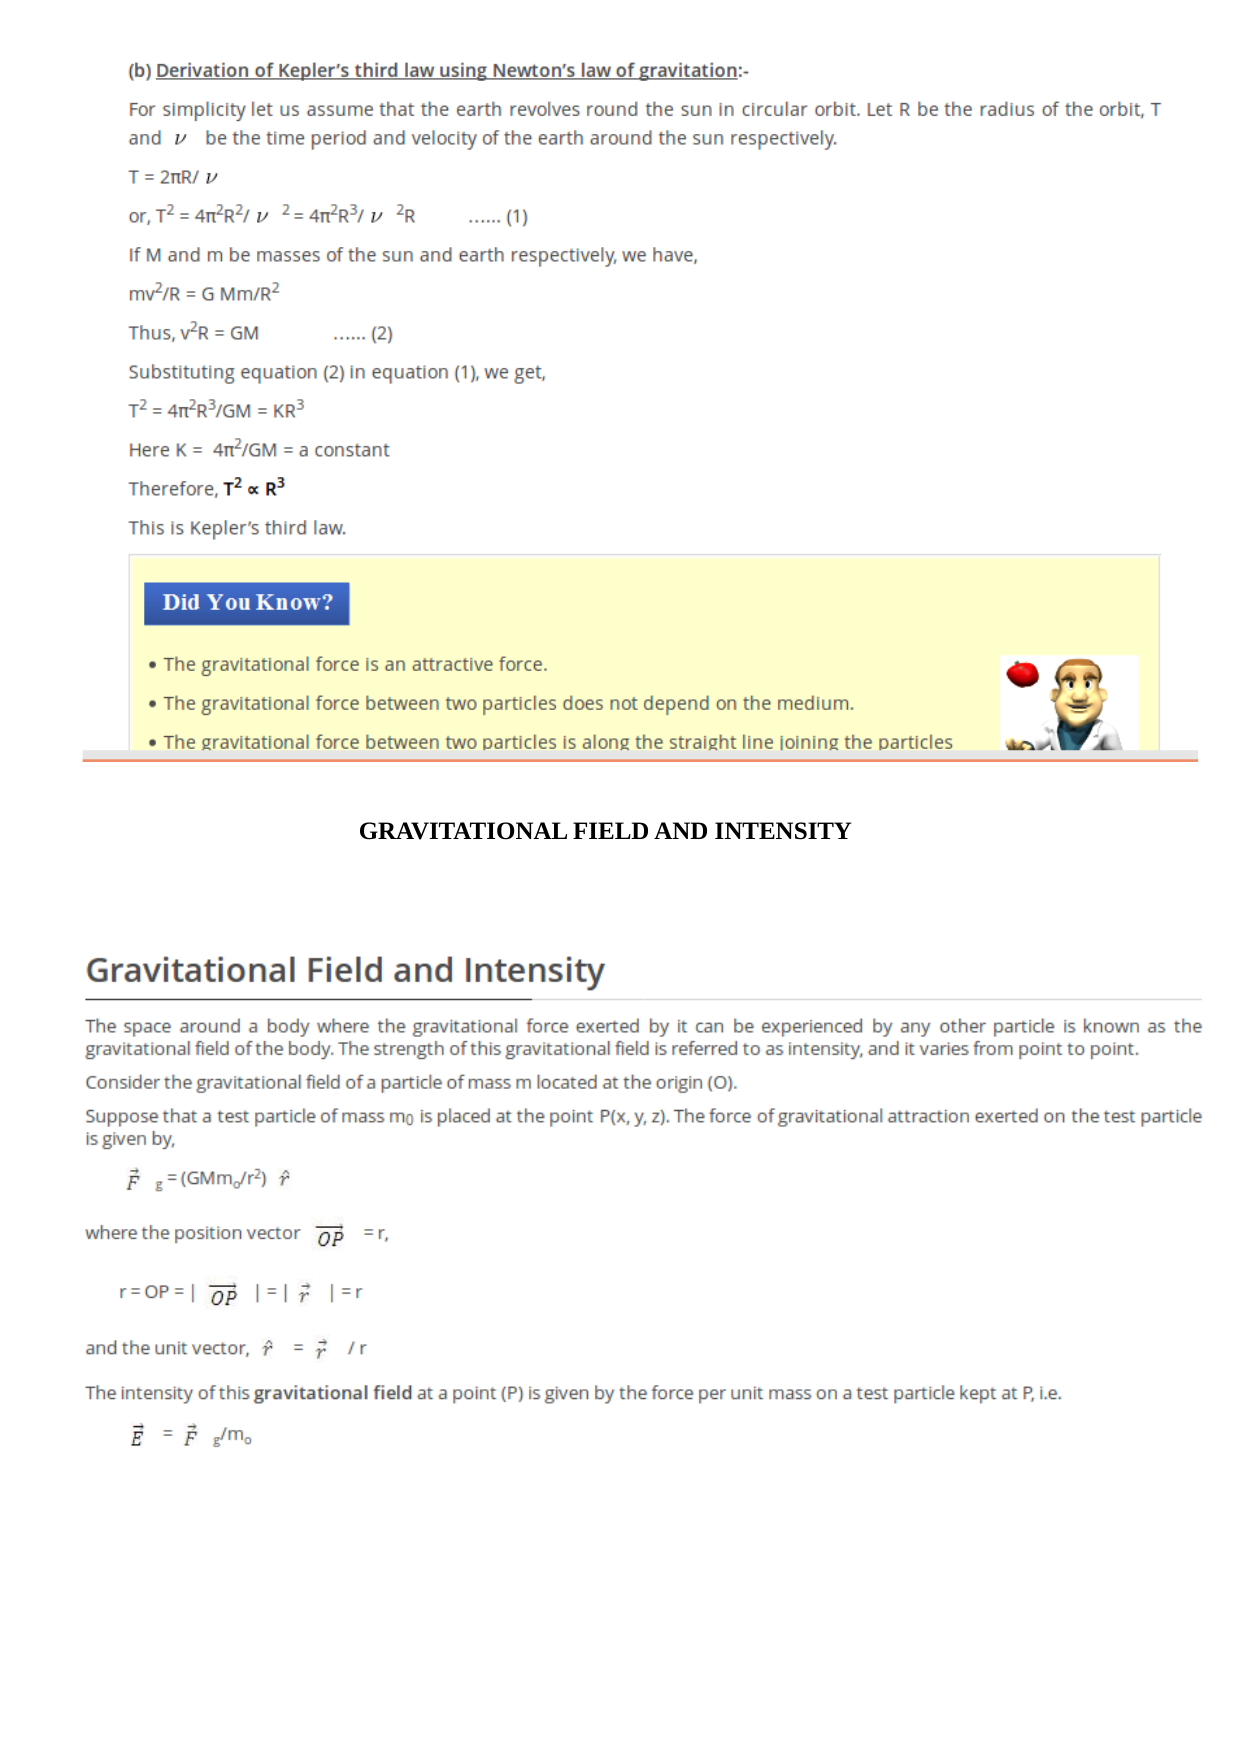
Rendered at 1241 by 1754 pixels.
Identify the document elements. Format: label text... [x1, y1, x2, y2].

picture [82, 55, 1199, 762]
picture [42, 947, 1212, 1502]
text GRAVITATIONAL FIELD AND INTENSITY [118, 816, 1122, 845]
